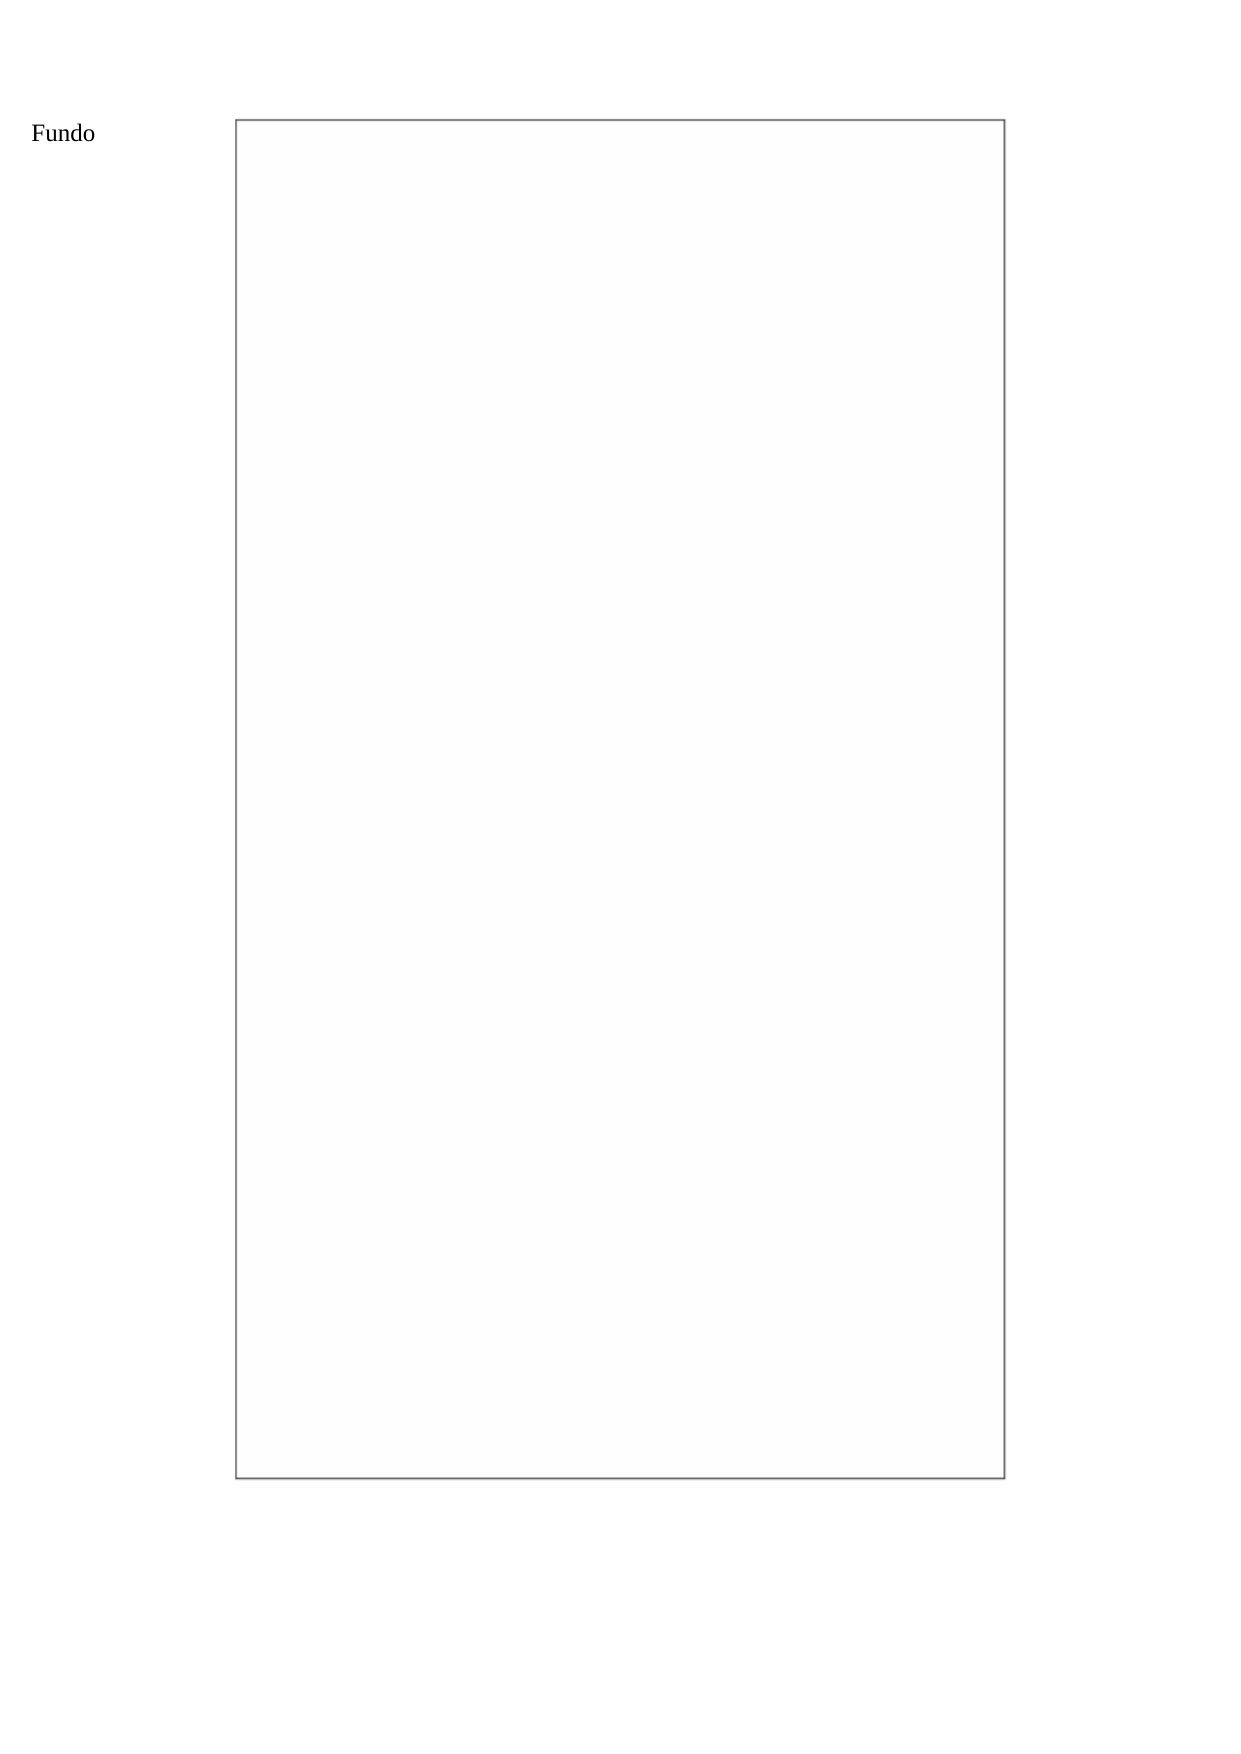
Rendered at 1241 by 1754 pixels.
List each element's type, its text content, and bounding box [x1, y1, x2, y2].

text [1007, 118, 1210, 147]
text Fundo [31, 118, 234, 147]
picture [234, 118, 1007, 1481]
